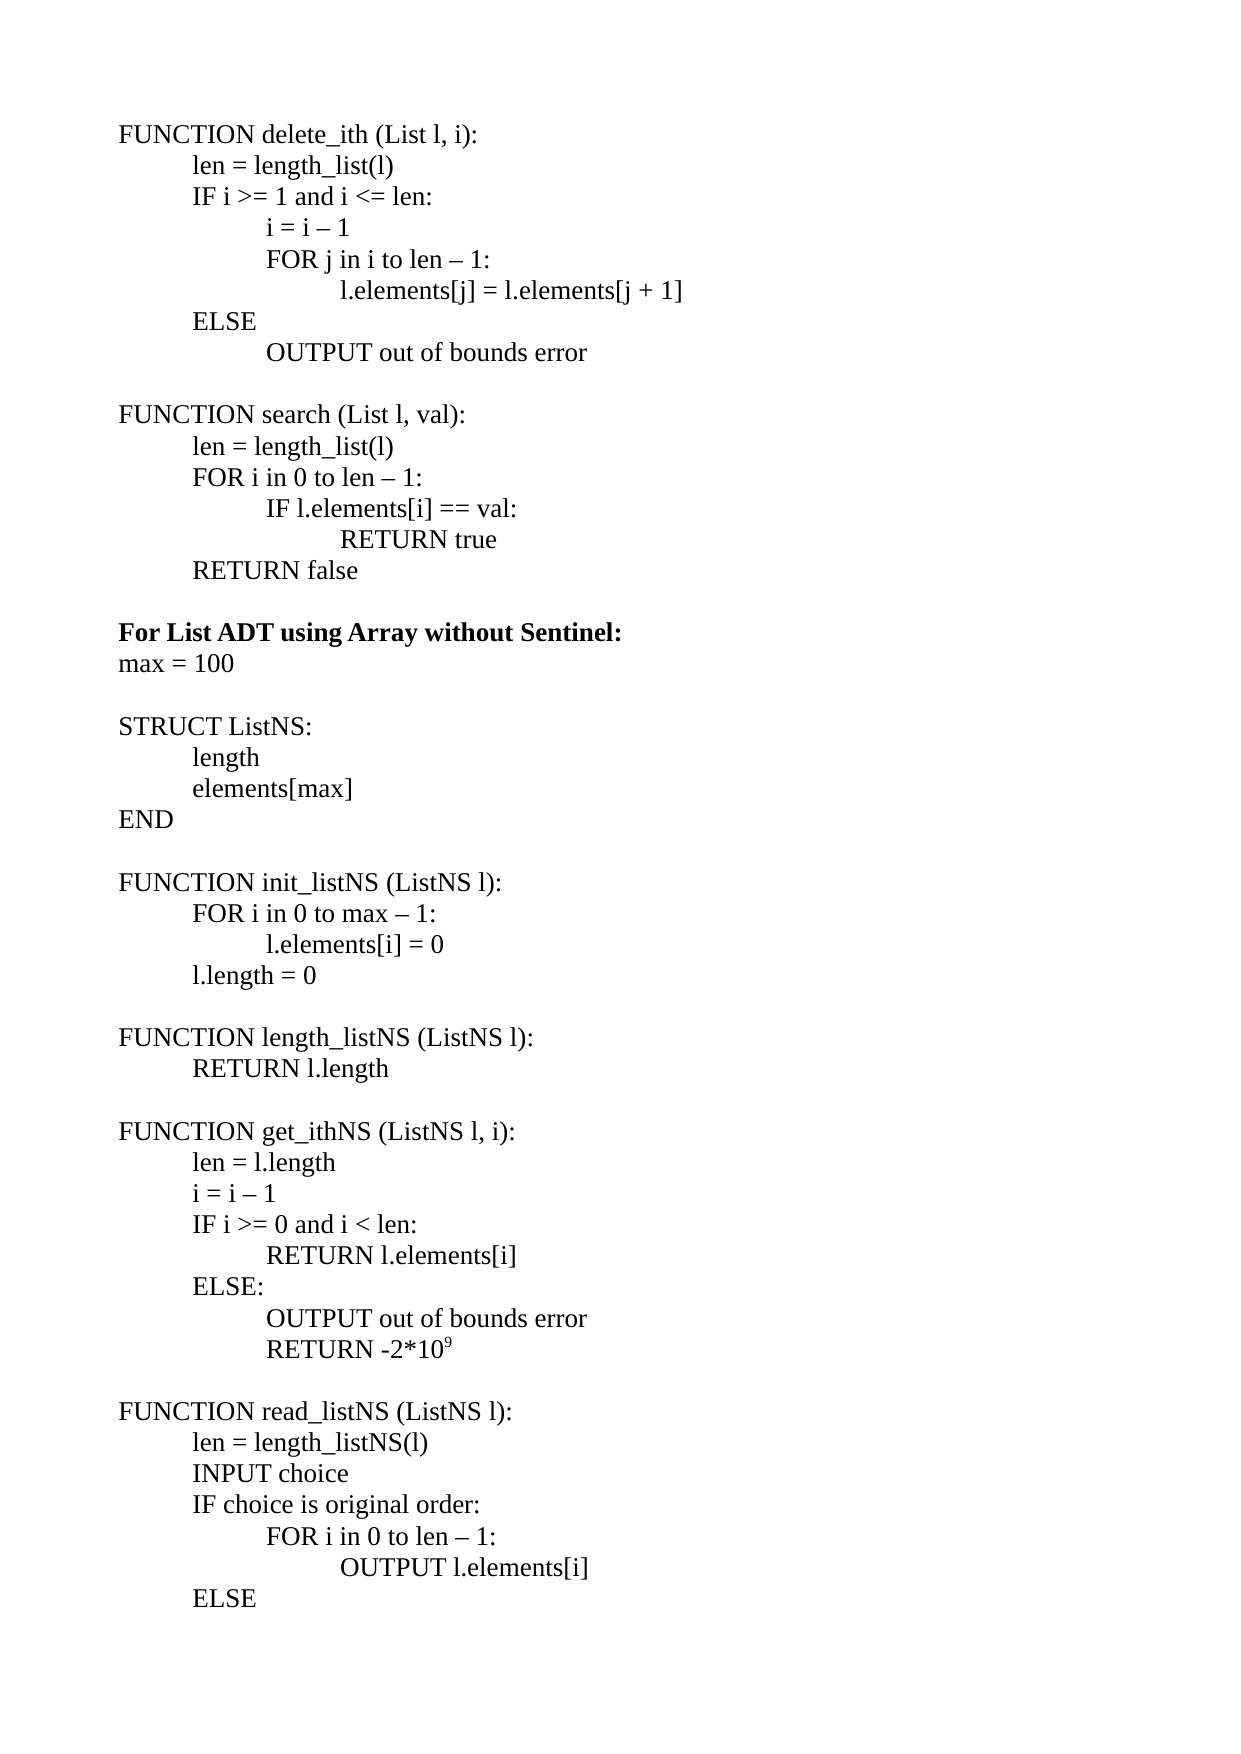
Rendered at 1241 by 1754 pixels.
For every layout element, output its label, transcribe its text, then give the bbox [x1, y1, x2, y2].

text FUNCTION read_listNS (ListNS l): [118, 1395, 1122, 1426]
text len = length_list(l) [118, 429, 1122, 461]
text RETURN -2*109 [118, 1333, 1122, 1364]
text FOR j in i to len – 1: [118, 243, 1122, 274]
text FUNCTION init_listNS (ListNS l): [118, 866, 1122, 897]
text RETURN true [118, 523, 1122, 554]
text FUNCTION delete_ith (List l, i): [118, 118, 1122, 149]
text ELSE [118, 1582, 1122, 1613]
text elements[max] [118, 772, 1122, 803]
text ELSE: [118, 1271, 1122, 1302]
text FUNCTION get_ithNS (ListNS l, i): [118, 1115, 1122, 1146]
text OUTPUT out of bounds error [118, 336, 1122, 367]
text IF i >= 0 and i < len: [118, 1208, 1122, 1239]
text i = i – 1 [118, 1177, 1122, 1208]
text RETURN l.length [118, 1052, 1122, 1084]
text FUNCTION length_listNS (ListNS l): [118, 1021, 1122, 1052]
text For List ADT using Array without Sentinel: [118, 616, 1122, 648]
text i = i – 1 [118, 212, 1122, 243]
text IF i >= 1 and i <= len: [118, 180, 1122, 212]
text STRUCT ListNS: [118, 710, 1122, 741]
text len = length_listNS(l) [118, 1426, 1122, 1457]
text OUTPUT out of bounds error [118, 1302, 1122, 1333]
text len = l.length [118, 1146, 1122, 1177]
text FOR i in 0 to max – 1: [118, 897, 1122, 928]
text IF choice is original order: [118, 1488, 1122, 1520]
text IF l.elements[i] == val: [118, 492, 1122, 523]
text l.length = 0 [118, 959, 1122, 990]
text l.elements[j] = l.elements[j + 1] [118, 274, 1122, 305]
text FUNCTION search (List l, val): [118, 398, 1122, 429]
text END [118, 803, 1122, 834]
text RETURN false [118, 554, 1122, 585]
text len = length_list(l) [118, 149, 1122, 180]
text OUTPUT l.elements[i] [118, 1551, 1122, 1582]
text FOR i in 0 to len – 1: [118, 461, 1122, 492]
text ELSE [118, 305, 1122, 336]
text max = 100 [118, 648, 1122, 679]
text INPUT choice [118, 1457, 1122, 1488]
text RETURN l.elements[i] [118, 1239, 1122, 1271]
text l.elements[i] = 0 [118, 928, 1122, 959]
text length [118, 741, 1122, 772]
text FOR i in 0 to len – 1: [118, 1520, 1122, 1551]
